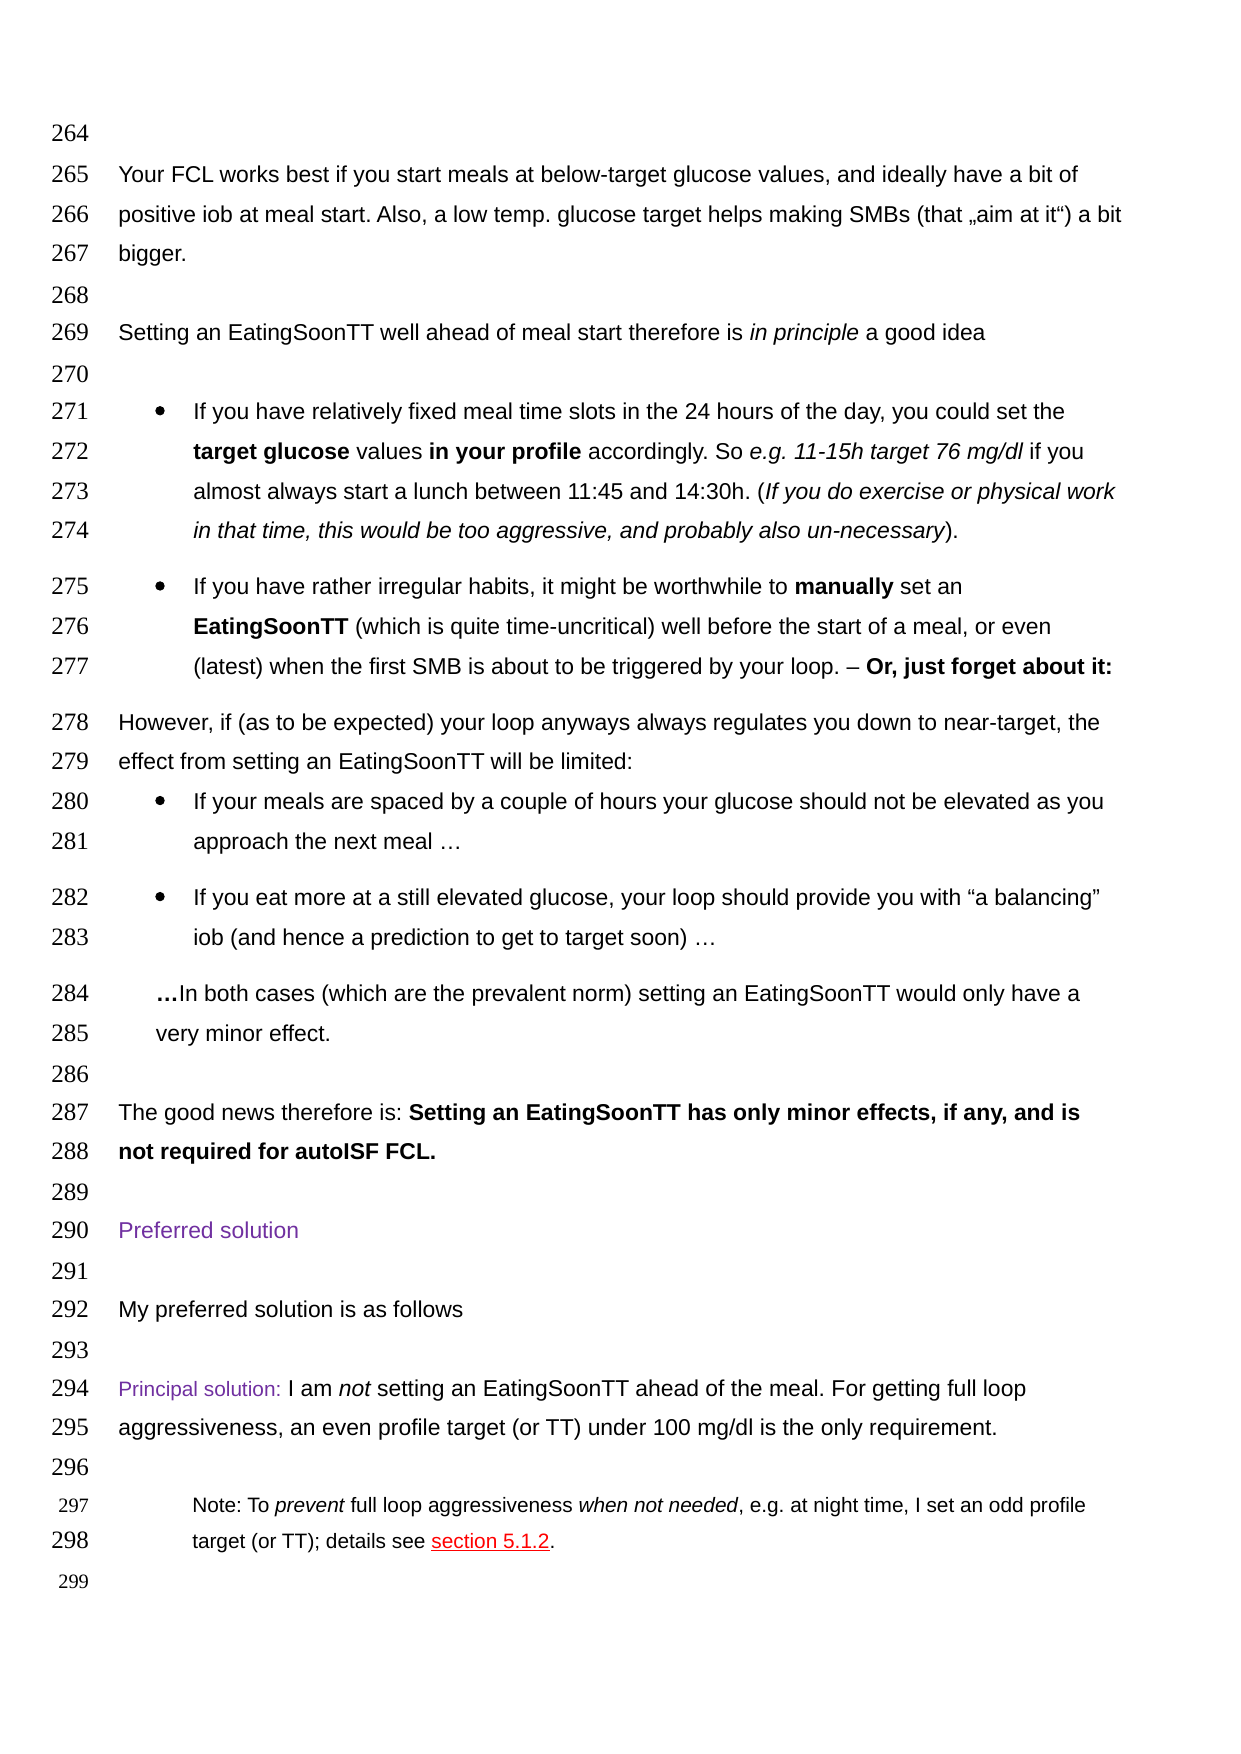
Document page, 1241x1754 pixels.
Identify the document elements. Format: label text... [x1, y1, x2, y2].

list If you have relatively fixed meal time slots in the 24 hours of the day, you could set the target glucose values in your profile accordingly. So e.g. 11-15h target 76 mg/dl if you almost always start a lunch between 11:45 and 14:30h. (If you do exercise or physical work in that time, this would be too aggressive, and probably also un-necessary). [156, 398, 1122, 543]
list If you have rather irregular habits, it might be worthwhile to manually set an EatingSoonTT (which is quite time-uncritical) well before the start of a meal, or even (latest) when the first SMB is about to be triggered by your loop. – Or, just forget about it: [156, 573, 1122, 679]
text Principal solution: I am not setting an EatingSoonTT ahead of the meal. For getting full loop aggressiveness, an even profile target (or TT) under 100 mg/dl is the only requirement. [118, 1375, 1122, 1441]
text However, if (as to be expected) your loop anyways always regulates you down to near-target, the effect from setting an EatingSoonTT will be limited: [118, 709, 1122, 775]
text Setting an EatingSoonTT well ahead of meal start therefore is in principle a good idea [118, 319, 1122, 346]
text Preferred solution [118, 1217, 1122, 1243]
text The good news therefore is: Setting an EatingSoonTT has only minor effects, if any, and is not required for autoISF FCL. [118, 1098, 1122, 1164]
list If your meals are spaced by a couple of hours your glucose should not be elevated as you approach the next meal … [156, 788, 1122, 854]
text Your FCL works best if you start meals at below-target glucose values, and ideally have a bit of positive iob at meal start. Also, a low temp. glucose target helps making SMBs (that „aim at it“) a bit bigger. [118, 161, 1122, 267]
text Note: To prevent full loop aggressiveness when not needed, e.g. at night time, I set an odd profile target (or TT); details see section 5.1.2. [192, 1493, 1122, 1553]
text …In both cases (which are the prevalent norm) setting an EatingSoonTT would only have a very minor effect. [156, 980, 1122, 1046]
list If you eat more at a still elevated glucose, your loop should provide you with “a balancing” iob (and hence a prediction to get to target soon) … [156, 884, 1122, 950]
text My preferred solution is as follows [118, 1296, 1122, 1322]
